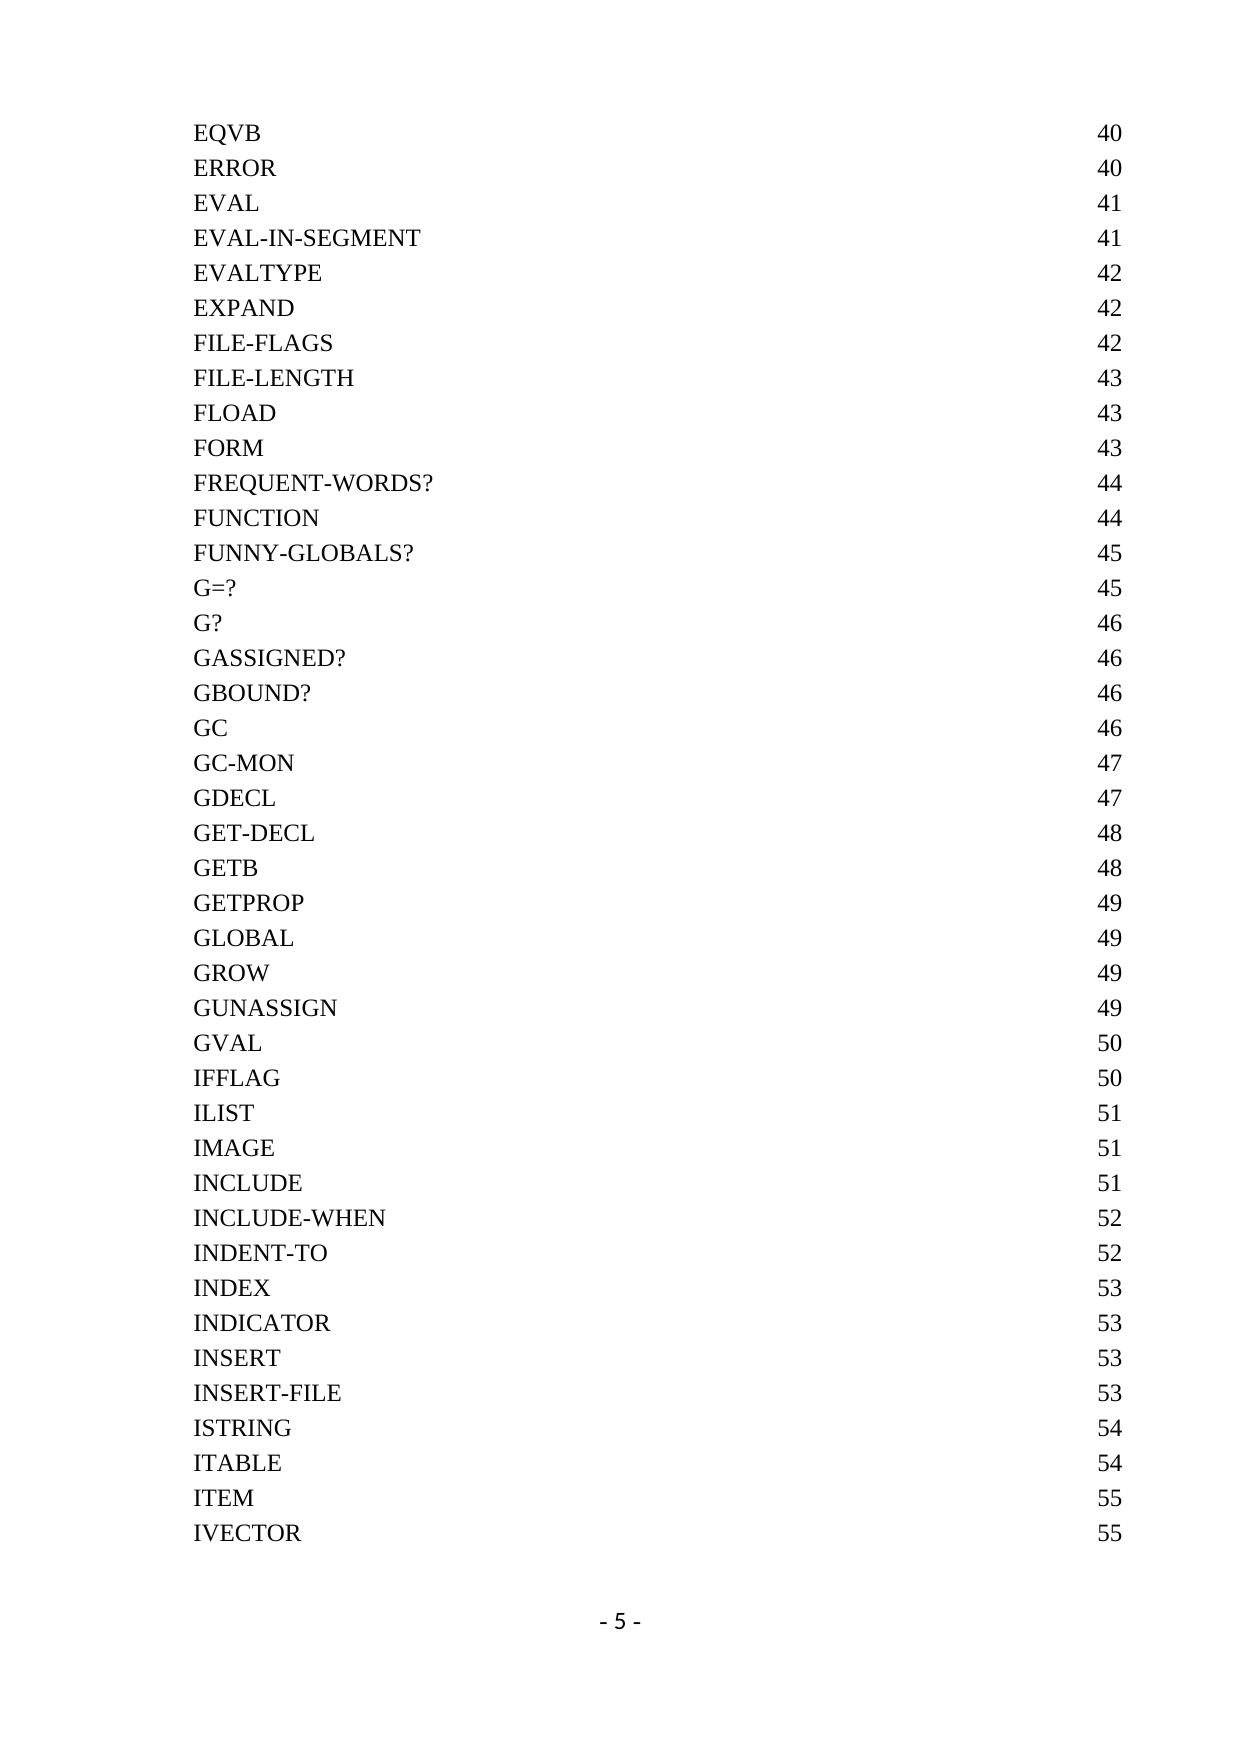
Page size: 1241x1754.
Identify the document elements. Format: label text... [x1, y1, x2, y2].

text G=? 45 [193, 573, 1122, 602]
text INDENT-TO 52 [193, 1238, 1122, 1267]
text FORM 43 [193, 433, 1122, 462]
text GBOUND? 46 [193, 678, 1122, 707]
text ITABLE 54 [193, 1448, 1122, 1477]
text GET-DECL 48 [193, 818, 1122, 847]
text IFFLAG 50 [193, 1063, 1122, 1092]
text EVALTYPE 42 [193, 258, 1122, 287]
text INDICATOR 53 [193, 1308, 1122, 1337]
text FUNNY-GLOBALS? 45 [193, 538, 1122, 567]
text INCLUDE 51 [193, 1168, 1122, 1197]
text ITEM 55 [193, 1483, 1122, 1512]
text EXPAND 42 [193, 293, 1122, 322]
text GETB 48 [193, 853, 1122, 882]
text INDEX 53 [193, 1273, 1122, 1302]
text EVAL 41 [193, 188, 1122, 217]
text GVAL 50 [193, 1028, 1122, 1057]
text ISTRING 54 [193, 1413, 1122, 1442]
text INSERT 53 [193, 1343, 1122, 1372]
text IMAGE 51 [193, 1133, 1122, 1162]
text ERROR 40 [193, 153, 1122, 182]
text GASSIGNED? 46 [193, 643, 1122, 672]
text GC-MON 47 [193, 748, 1122, 777]
text FILE-LENGTH 43 [193, 363, 1122, 392]
text G? 46 [193, 608, 1122, 637]
text GC 46 [193, 713, 1122, 742]
text FLOAD 43 [193, 398, 1122, 427]
text FILE-FLAGS 42 [193, 328, 1122, 357]
text GROW 49 [193, 958, 1122, 987]
text GETPROP 49 [193, 888, 1122, 917]
text GDECL 47 [193, 783, 1122, 812]
text EQVB 40 [193, 118, 1122, 147]
text FUNCTION 44 [193, 503, 1122, 532]
text EVAL-IN-SEGMENT 41 [193, 223, 1122, 252]
text INSERT-FILE 53 [193, 1378, 1122, 1407]
text ILIST 51 [193, 1098, 1122, 1127]
text IVECTOR 55 [193, 1518, 1122, 1547]
text GUNASSIGN 49 [193, 993, 1122, 1022]
text GLOBAL 49 [193, 923, 1122, 952]
text INCLUDE-WHEN 52 [193, 1203, 1122, 1232]
text FREQUENT-WORDS? 44 [193, 468, 1122, 497]
